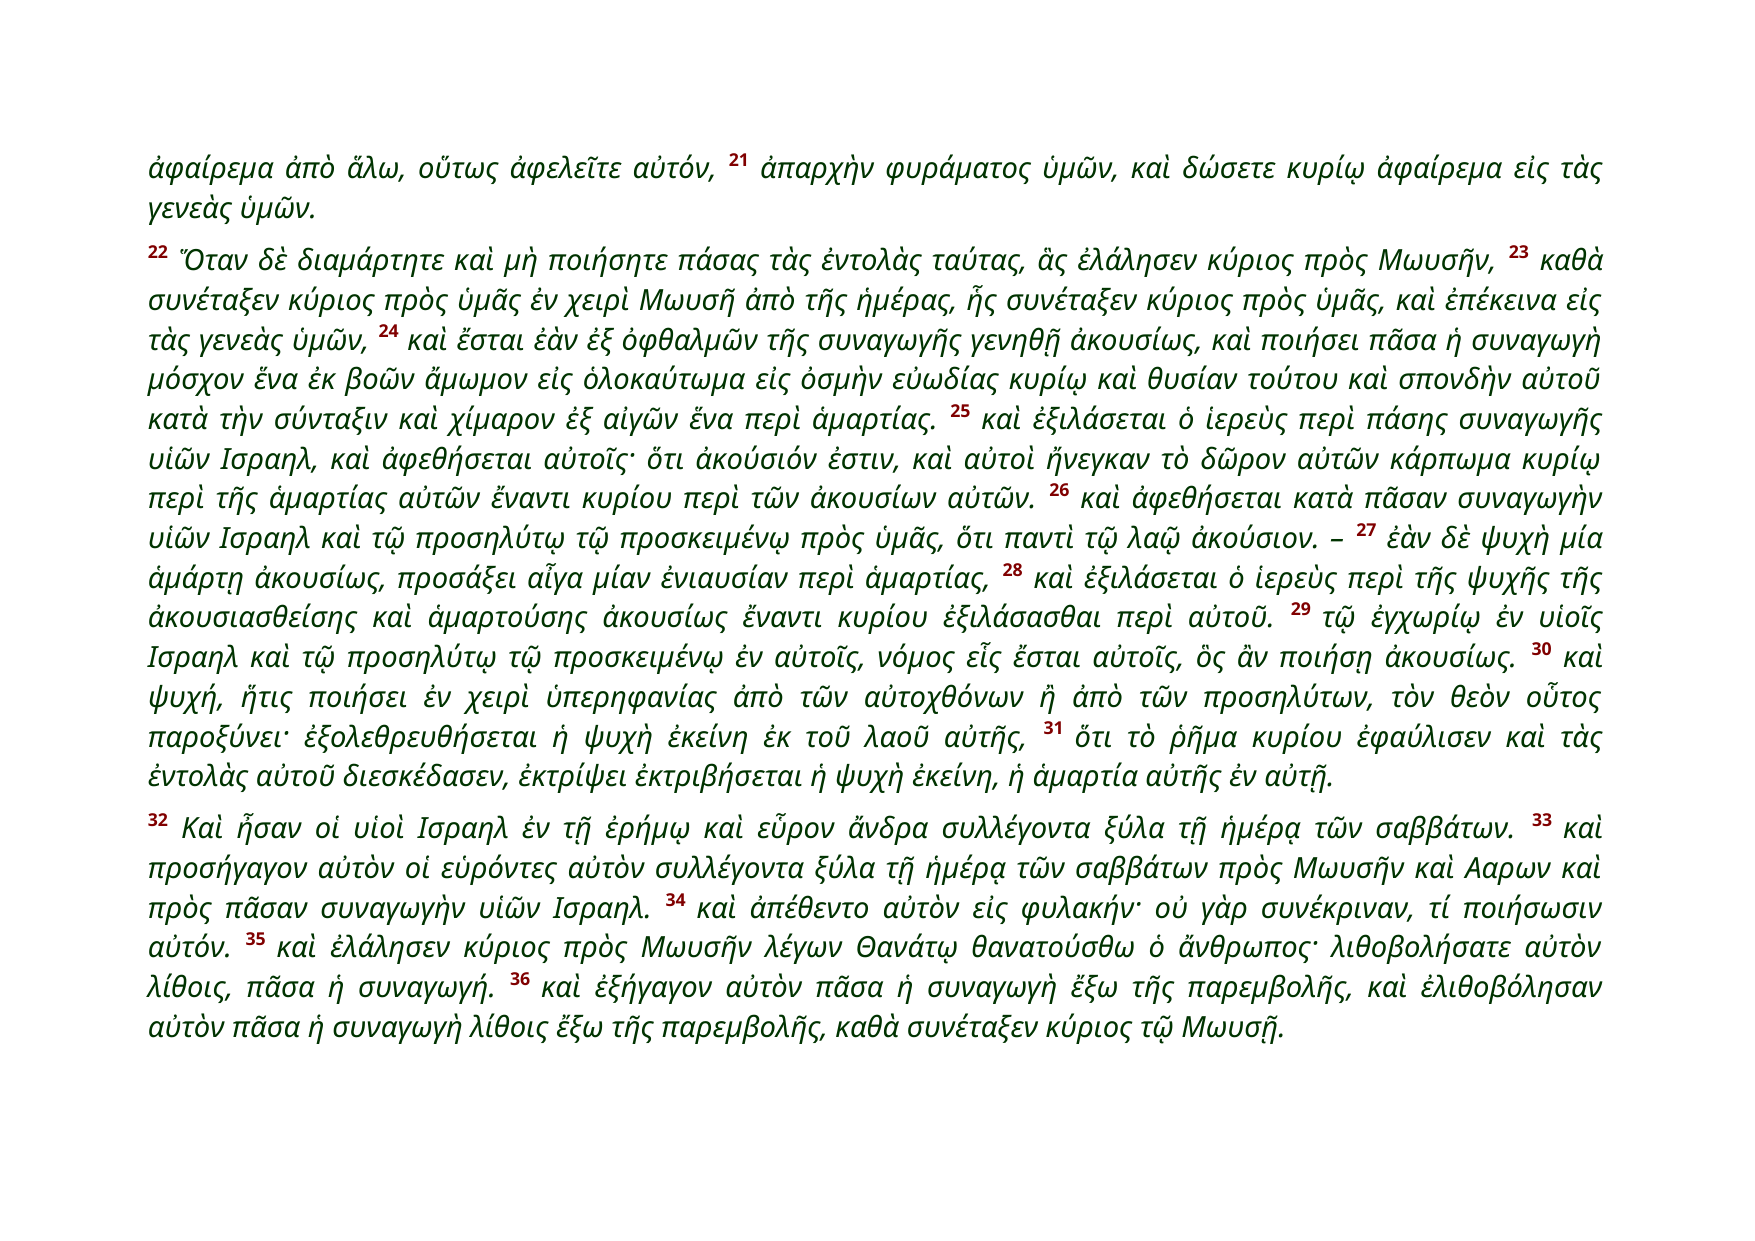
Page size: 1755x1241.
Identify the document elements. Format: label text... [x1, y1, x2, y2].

text ἀφαίρεμα ἀπὸ ἅλω, οὕτως ἀφελεῖτε αὐτόν, 21 ἀπαρχὴν φυράματος ὑμῶν, καὶ δώσετε κυρίῳ ἀφαίρεμα εἰς τὰς γενεὰς ὑμῶν. [148, 148, 1606, 227]
text 22 Ὅταν δὲ διαμάρτητε καὶ μὴ ποιήσητε πάσας τὰς ἐντολὰς ταύτας, ἃς ἐλάλησεν κύριος πρὸς Μωυσῆν, 23 καθὰ συνέταξεν κύριος πρὸς ὑμᾶς ἐν χειρὶ Μωυσῆ ἀπὸ τῆς ἡμέρας, ἧς συνέταξεν κύριος πρὸς ὑμᾶς, καὶ ἐπέκεινα εἰς τὰς γενεὰς ὑμῶν, 24 καὶ ἔσται ἐὰν ἐξ ὀφθαλμῶν τῆς συναγωγῆς γενηθῇ ἀκουσίως, καὶ ποιήσει πᾶσα ἡ συναγωγὴ μόσχον ἕνα ἐκ βοῶν ἄμωμον εἰς ὁλοκαύτωμα εἰς ὀσμὴν εὐωδίας κυρίῳ καὶ θυσίαν τούτου καὶ σπονδὴν αὐτοῦ κατὰ τὴν σύνταξιν καὶ χίμαρον ἐξ αἰγῶν ἕνα περὶ ἁμαρτίας. 25 καὶ ἐξιλάσεται ὁ ἱερεὺς περὶ πάσης συναγωγῆς υἱῶν Ισραηλ, καὶ ἀφεθήσεται αὐτοῖς· ὅτι ἀκούσιόν ἐστιν, καὶ αὐτοὶ ἤνεγκαν τὸ δῶρον αὐτῶν κάρπωμα κυρίῳ περὶ τῆς ἁμαρτίας αὐτῶν ἔναντι κυρίου περὶ τῶν ἀκουσίων αὐτῶν. 26 καὶ ἀφεθήσεται κατὰ πᾶσαν συναγωγὴν υἱῶν Ισραηλ καὶ τῷ προσηλύτῳ τῷ προσκειμένῳ πρὸς ὑμᾶς, ὅτι παντὶ τῷ λαῷ ἀκούσιον. – 27 ἐὰν δὲ ψυχὴ μία ἁμάρτῃ ἀκουσίως, προσάξει αἶγα μίαν ἐνιαυσίαν περὶ ἁμαρτίας, 28 καὶ ἐξιλάσεται ὁ ἱερεὺς περὶ τῆς ψυχῆς τῆς ἀκουσιασθείσης καὶ ἁμαρτούσης ἀκουσίως ἔναντι κυρίου ἐξιλάσασθαι περὶ αὐτοῦ. 29 τῷ ἐγχωρίῳ ἐν υἱοῖς Ισραηλ καὶ τῷ προσηλύτῳ τῷ προσκειμένῳ ἐν αὐτοῖς, νόμος εἷς ἔσται αὐτοῖς, ὃς ἂν ποιήσῃ ἀκουσίως. 30 καὶ ψυχή, ἥτις ποιήσει ἐν χειρὶ ὑπερηφανίας ἀπὸ τῶν αὐτοχθόνων ἢ ἀπὸ τῶν προσηλύτων, τὸν θεὸν οὗτος παροξύνει· ἐξολεθρευθήσεται ἡ ψυχὴ ἐκείνη ἐκ τοῦ λαοῦ αὐτῆς, 31 ὅτι τὸ ῥῆμα κυρίου ἐφαύλισεν καὶ τὰς ἐντολὰς αὐτοῦ διεσκέδασεν, ἐκτρίψει ἐκτριβήσεται ἡ ψυχὴ ἐκείνη, ἡ ἁμαρτία αὐτῆς ἐν αὐτῇ. [148, 239, 1606, 795]
text 32 Καὶ ἦσαν οἱ υἱοὶ Ισραηλ ἐν τῇ ἐρήμῳ καὶ εὗρον ἄνδρα συλλέγοντα ξύλα τῇ ἡμέρᾳ τῶν σαββάτων. 33 καὶ προσήγαγον αὐτὸν οἱ εὑρόντες αὐτὸν συλλέγοντα ξύλα τῇ ἡμέρᾳ τῶν σαββάτων πρὸς Μωυσῆν καὶ Ααρων καὶ πρὸς πᾶσαν συναγωγὴν υἱῶν Ισραηλ. 34 καὶ ἀπέθεντο αὐτὸν εἰς φυλακήν· οὐ γὰρ συνέκριναν, τί ποιήσωσιν αὐτόν. 35 καὶ ἐλάλησεν κύριος πρὸς Μωυσῆν λέγων Θανάτῳ θανατούσθω ὁ ἄνθρωπος· λιθοβολήσατε αὐτὸν λίθοις, πᾶσα ἡ συναγωγή. 36 καὶ ἐξήγαγον αὐτὸν πᾶσα ἡ συναγωγὴ ἔξω τῆς παρεμβολῆς, καὶ ἐλιθοβόλησαν αὐτὸν πᾶσα ἡ συναγωγὴ λίθοις ἔξω τῆς παρεμβολῆς, καθὰ συνέταξεν κύριος τῷ Μωυσῇ. [148, 808, 1606, 1046]
